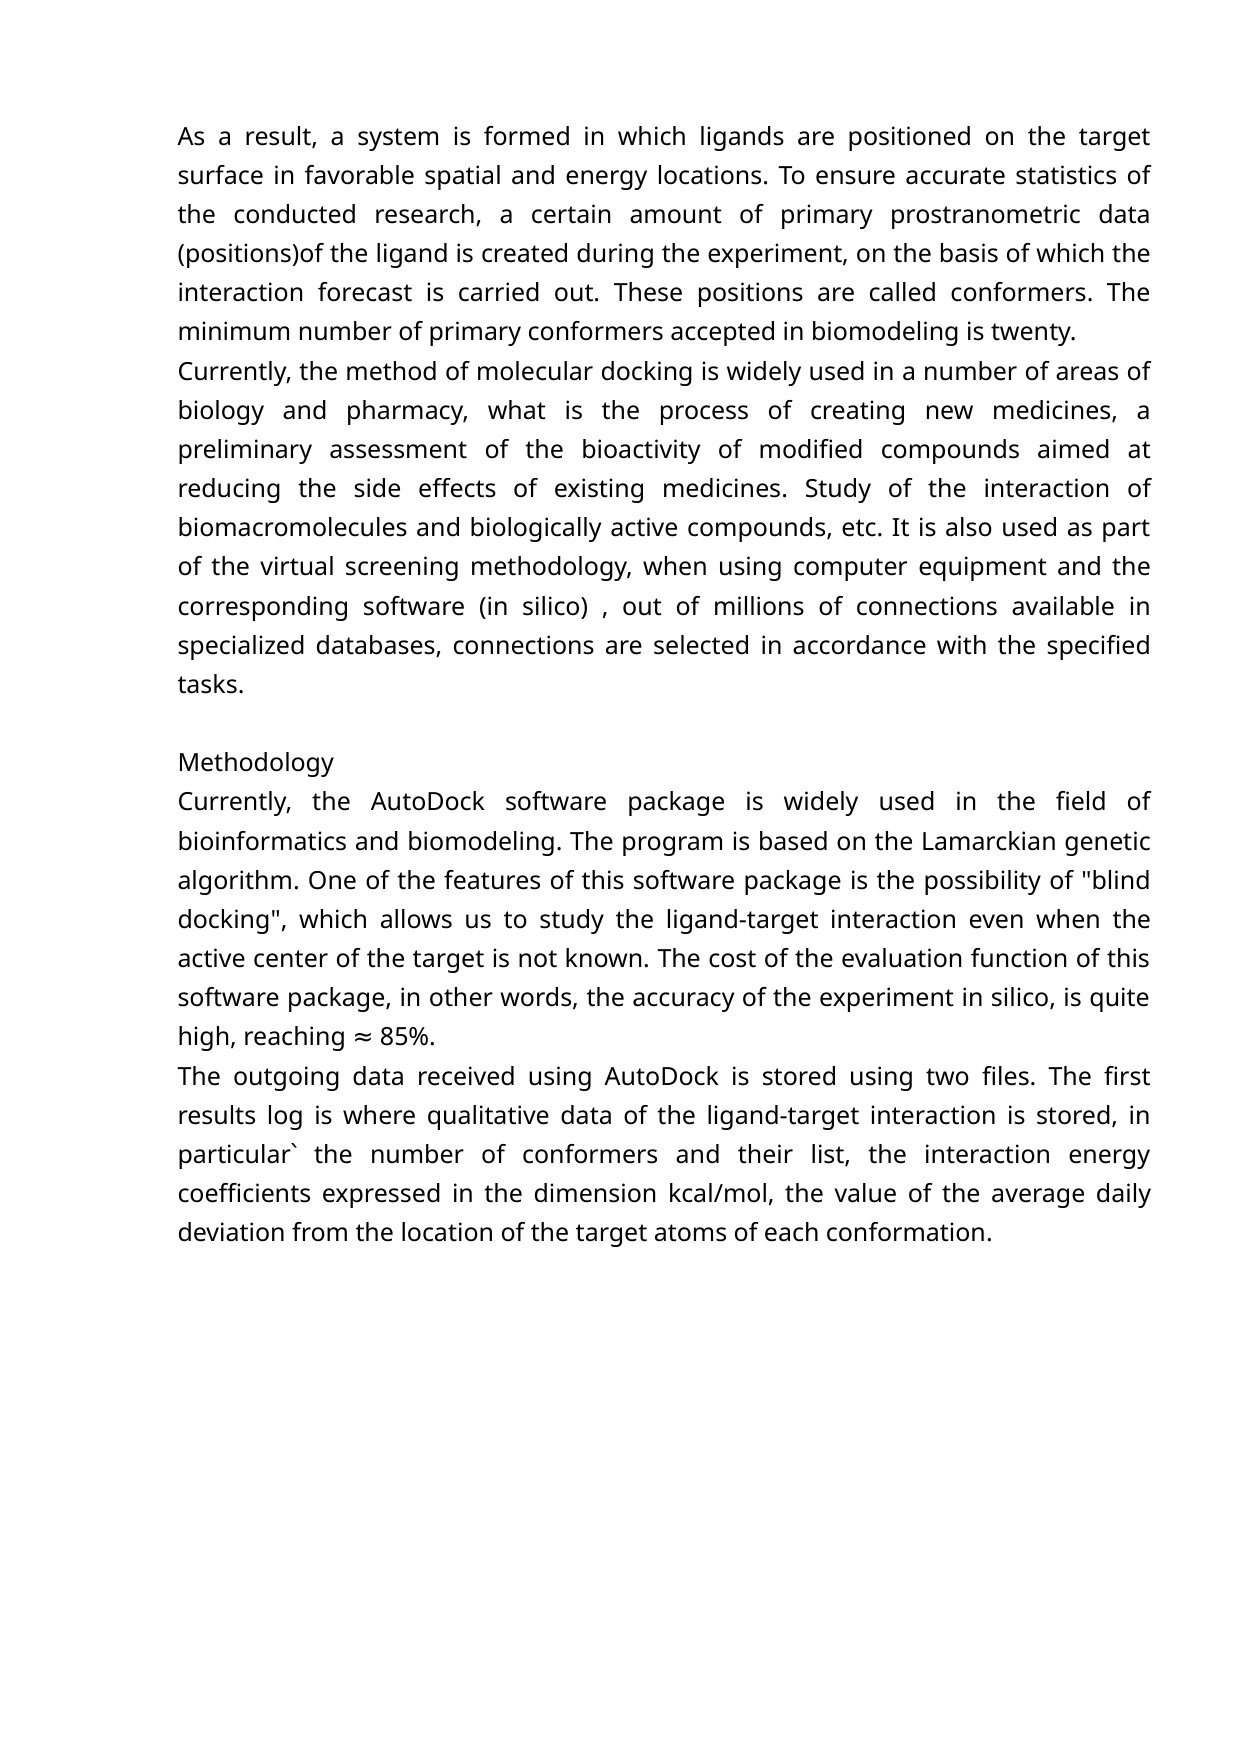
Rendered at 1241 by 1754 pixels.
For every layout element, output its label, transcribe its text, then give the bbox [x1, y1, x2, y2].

text Currently, the method of molecular docking is widely used in a number of areas of biology and pharmacy, what is the process of creating new medicines, a preliminary assessment of the bioactivity of modified compounds aimed at reducing the side effects of existing medicines. Study of the interaction of biomacromolecules and biologically active compounds, etc. It is also used as part of the virtual screening methodology, when using computer equipment and the corresponding software (in silico) , out of millions of connections available in specialized databases, connections are selected in accordance with the specified tasks. [177, 353, 1152, 701]
text As a result, a system is formed in which ligands are positioned on the target surface in favorable spatial and energy locations. To ensure accurate statistics of the conducted research, a certain amount of primary prostranometric data (positions)of the ligand is created during the experiment, on the basis of which the interaction forecast is carried out. These positions are called conformers. The minimum number of primary conformers accepted in biomodeling is twenty. [177, 118, 1152, 348]
text Methodology [177, 745, 1152, 779]
text The outgoing data received using AutoDock is stored using two files. The first results log is where qualitative data of the ligand-target interaction is stored, in particular՝ the number of conformers and their list, the interaction energy coefficients expressed in the dimension kcal/mol, the value of the average daily deviation from the location of the target atoms of each conformation. [177, 1058, 1152, 1249]
text Currently, the AutoDock software package is widely used in the field of bioinformatics and biomodeling. The program is based on the Lamarckian genetic algorithm. One of the features of this software package is the possibility of "blind docking", which allows us to study the ligand-target interaction even when the active center of the target is not known. The cost of the evaluation function of this software package, in other words, the accuracy of the experiment in silico, is quite high, reaching ≈ 85%. [177, 784, 1152, 1053]
